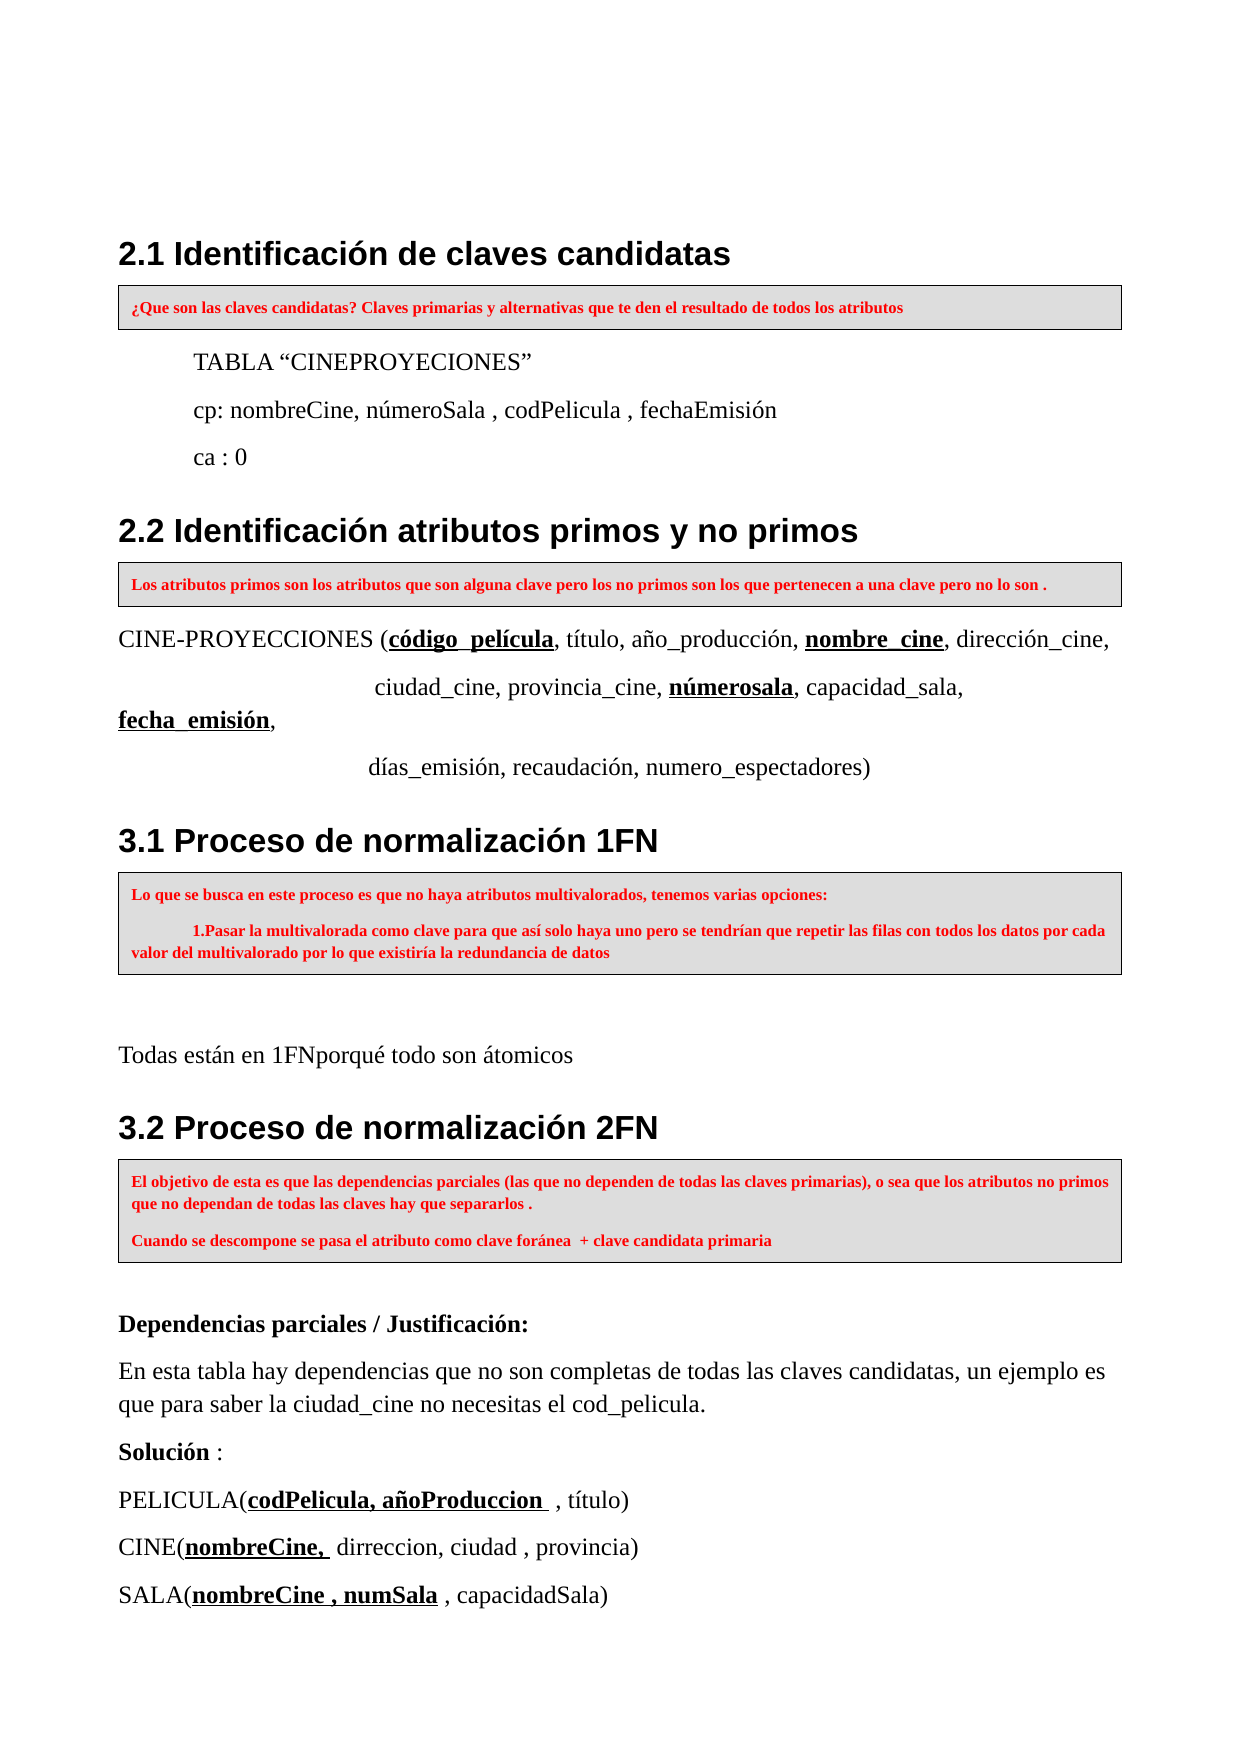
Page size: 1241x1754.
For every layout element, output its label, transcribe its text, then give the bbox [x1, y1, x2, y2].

text ¿Que son las claves candidatas? Claves primarias y alternativas que te den el resultado de todos los atributos [119, 286, 1121, 329]
list ca : 0 [156, 442, 1122, 471]
text Cuando se descompone se pasa el atributo como clave foránea + clave candidata primaria [119, 1218, 1121, 1262]
text Solución : [118, 1437, 1122, 1466]
text SALA(nombreCine , numSala , capacidadSala) [118, 1580, 1122, 1609]
text CINE-PROYECCIONES (código_película, título, año_producción, nombre_cine, dirección_cine, [118, 624, 1122, 653]
text El objetivo de esta es que las dependencias parciales (las que no dependen de todas las claves primarias), o sea que los atributos no primos que no dependan de todas las claves hay que separarlos . [119, 1160, 1121, 1213]
text PELICULA(codPelicula, añoProduccion , título) [118, 1485, 1122, 1513]
list cp: nombreCine, númeroSala , codPelicula , fechaEmisión [156, 395, 1122, 424]
subtitle 2.1 Identificación de claves candidatas [118, 234, 1122, 273]
list TABLA “CINEPROYECIONES” [156, 347, 1122, 376]
text días_emisión, recaudación, numero_espectadores) [118, 752, 1122, 781]
text Dependencias parciales / Justificación: [118, 1309, 1122, 1338]
text ciudad_cine, provincia_cine, númerosala, capacidad_sala, fecha_emisión, [118, 672, 1122, 733]
subtitle 2.2 Identificación atributos primos y no primos [118, 511, 1122, 549]
text CINE(nombreCine, dirreccion, ciudad , provincia) [118, 1532, 1122, 1561]
text Lo que se busca en este proceso es que no haya atributos multivalorados, tenemos varias opciones: [119, 873, 1121, 904]
text Los atributos primos son los atributos que son alguna clave pero los no primos son los que pertenecen a una clave pero no lo son . [119, 563, 1121, 606]
subtitle 3.1 Proceso de normalización 1FN [118, 821, 1122, 859]
subtitle 3.2 Proceso de normalización 2FN [118, 1108, 1122, 1147]
text En esta tabla hay dependencias que no son completas de todas las claves candidatas, un ejemplo es que para saber la ciudad_cine no necesitas el cod_pelicula. [118, 1356, 1122, 1418]
text 1.Pasar la multivalorada como clave para que así solo haya uno pero se tendrían que repetir las filas con todos los datos por cada valor del multivalorado por lo que existiría la redundancia de datos [119, 908, 1121, 974]
text Todas están en 1FNporqué todo son átomicos [118, 1040, 1122, 1069]
